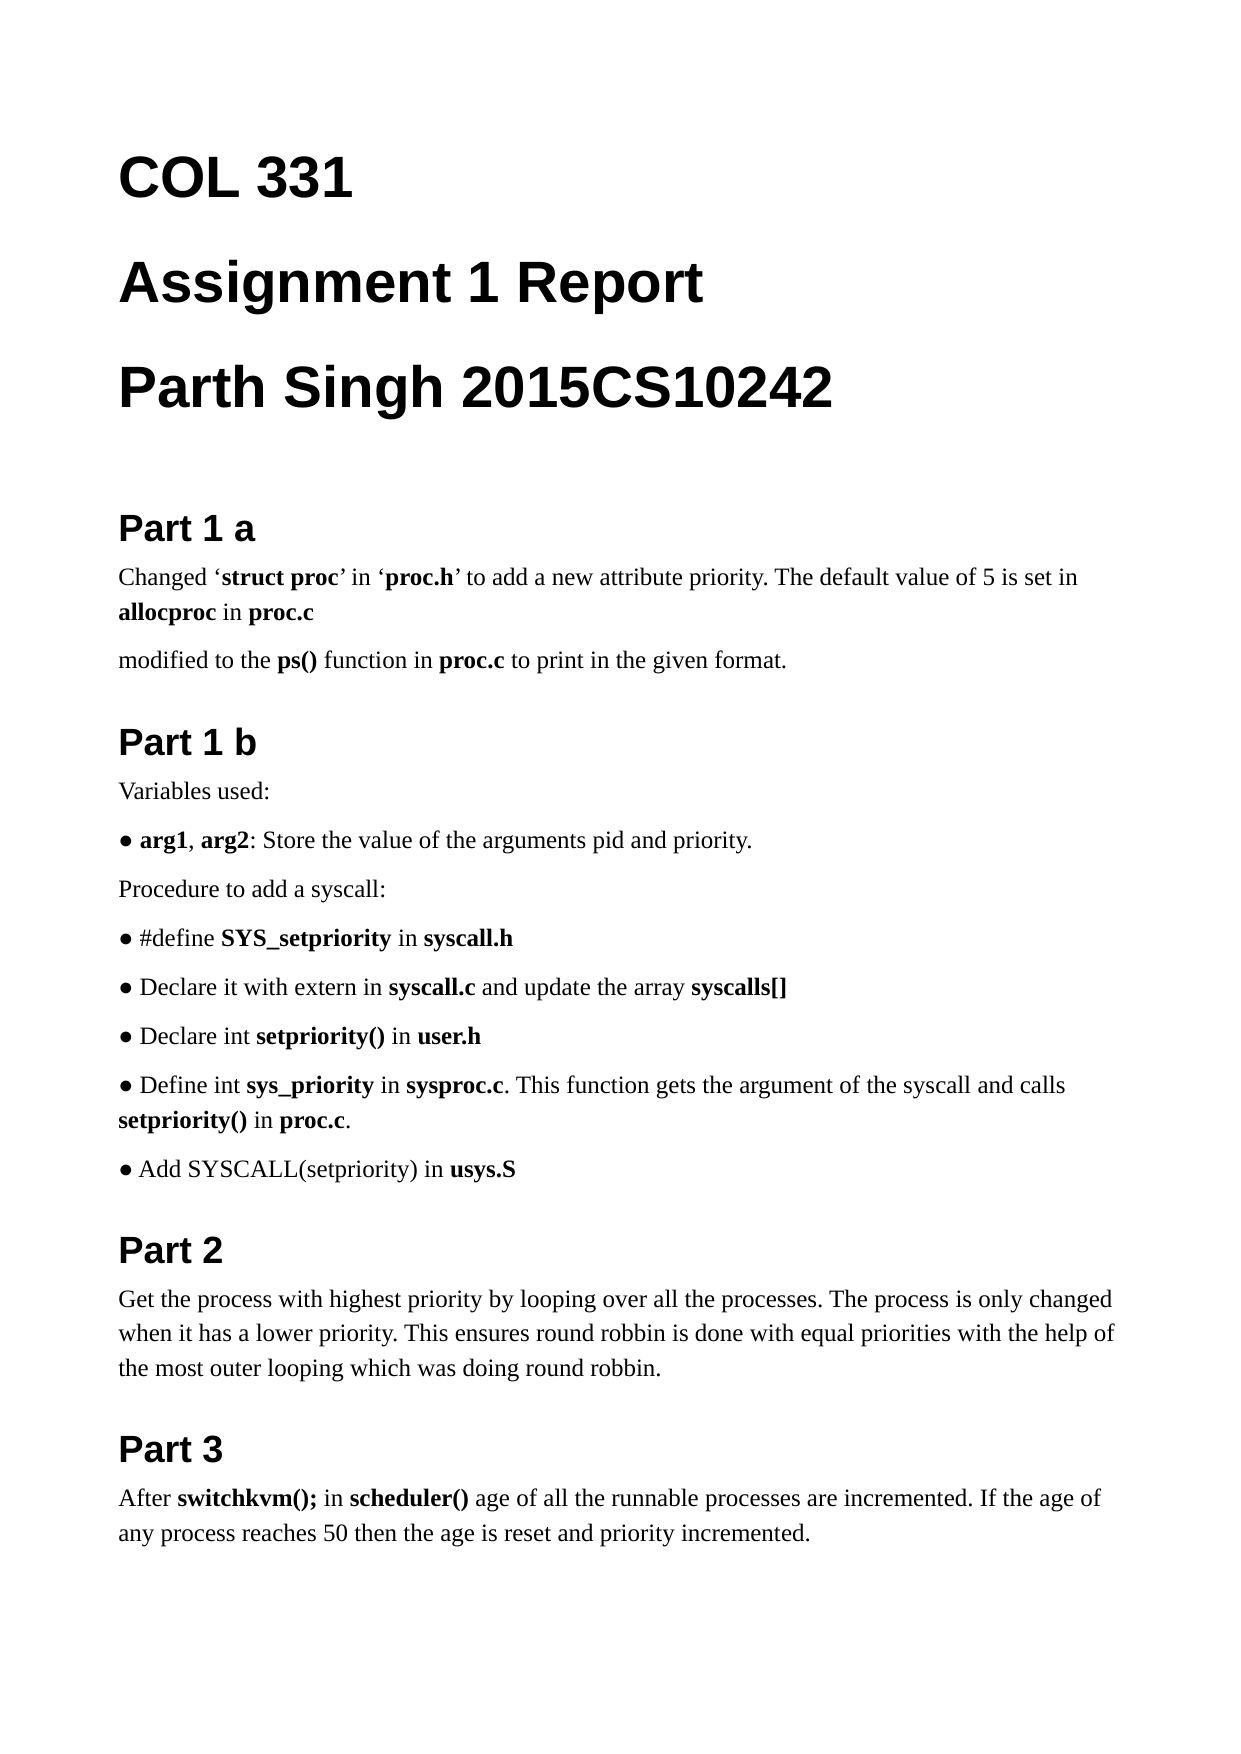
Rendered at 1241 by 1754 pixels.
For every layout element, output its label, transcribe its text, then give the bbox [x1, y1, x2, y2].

text Get the process with highest priority by looping over all the processes. The process is only changed when it has a lower priority. This ensures round robbin is done with equal priorities with the help of the most outer looping which was doing round robbin. [118, 1284, 1122, 1382]
text ● Add SYSCALL(setpriority) in usys.S [118, 1154, 1122, 1182]
text modified to the ps() function in proc.c to print in the given format. [118, 646, 1122, 674]
text Changed ‘struct proc’ in ‘proc.h’ to add a new attribute priority. The default value of 5 is set in allocproc in proc.c [118, 562, 1122, 625]
text ● #define SYS_setpriority in syscall.h [118, 923, 1122, 952]
title Assignment 1 Report [118, 248, 1122, 315]
text ● arg1, arg2: Store the value of the arguments pid and priority. [118, 825, 1122, 854]
title COL 331 [118, 143, 1122, 210]
text ● Declare it with extern in syscall.c and update the array syscalls[] [118, 972, 1122, 1001]
text Variables used: [118, 776, 1122, 804]
text Procedure to add a syscall: [118, 874, 1122, 903]
subtitle Part 2 [118, 1228, 1122, 1271]
text ● Define int sys_priority in sysproc.c. This function gets the argument of the syscall and calls setpriority() in proc.c. [118, 1070, 1122, 1133]
subtitle Part 1 a [118, 506, 1122, 549]
subtitle Part 3 [118, 1427, 1122, 1471]
text ● Declare int setpriority() in user.h [118, 1021, 1122, 1050]
text After switchkvm(); in scheduler() age of all the runnable processes are incremented. If the age of any process reaches 50 then the age is reset and priority incremented. [118, 1483, 1122, 1546]
title Parth Singh 2015CS10242 [118, 352, 1122, 419]
subtitle Part 1 b [118, 720, 1122, 763]
